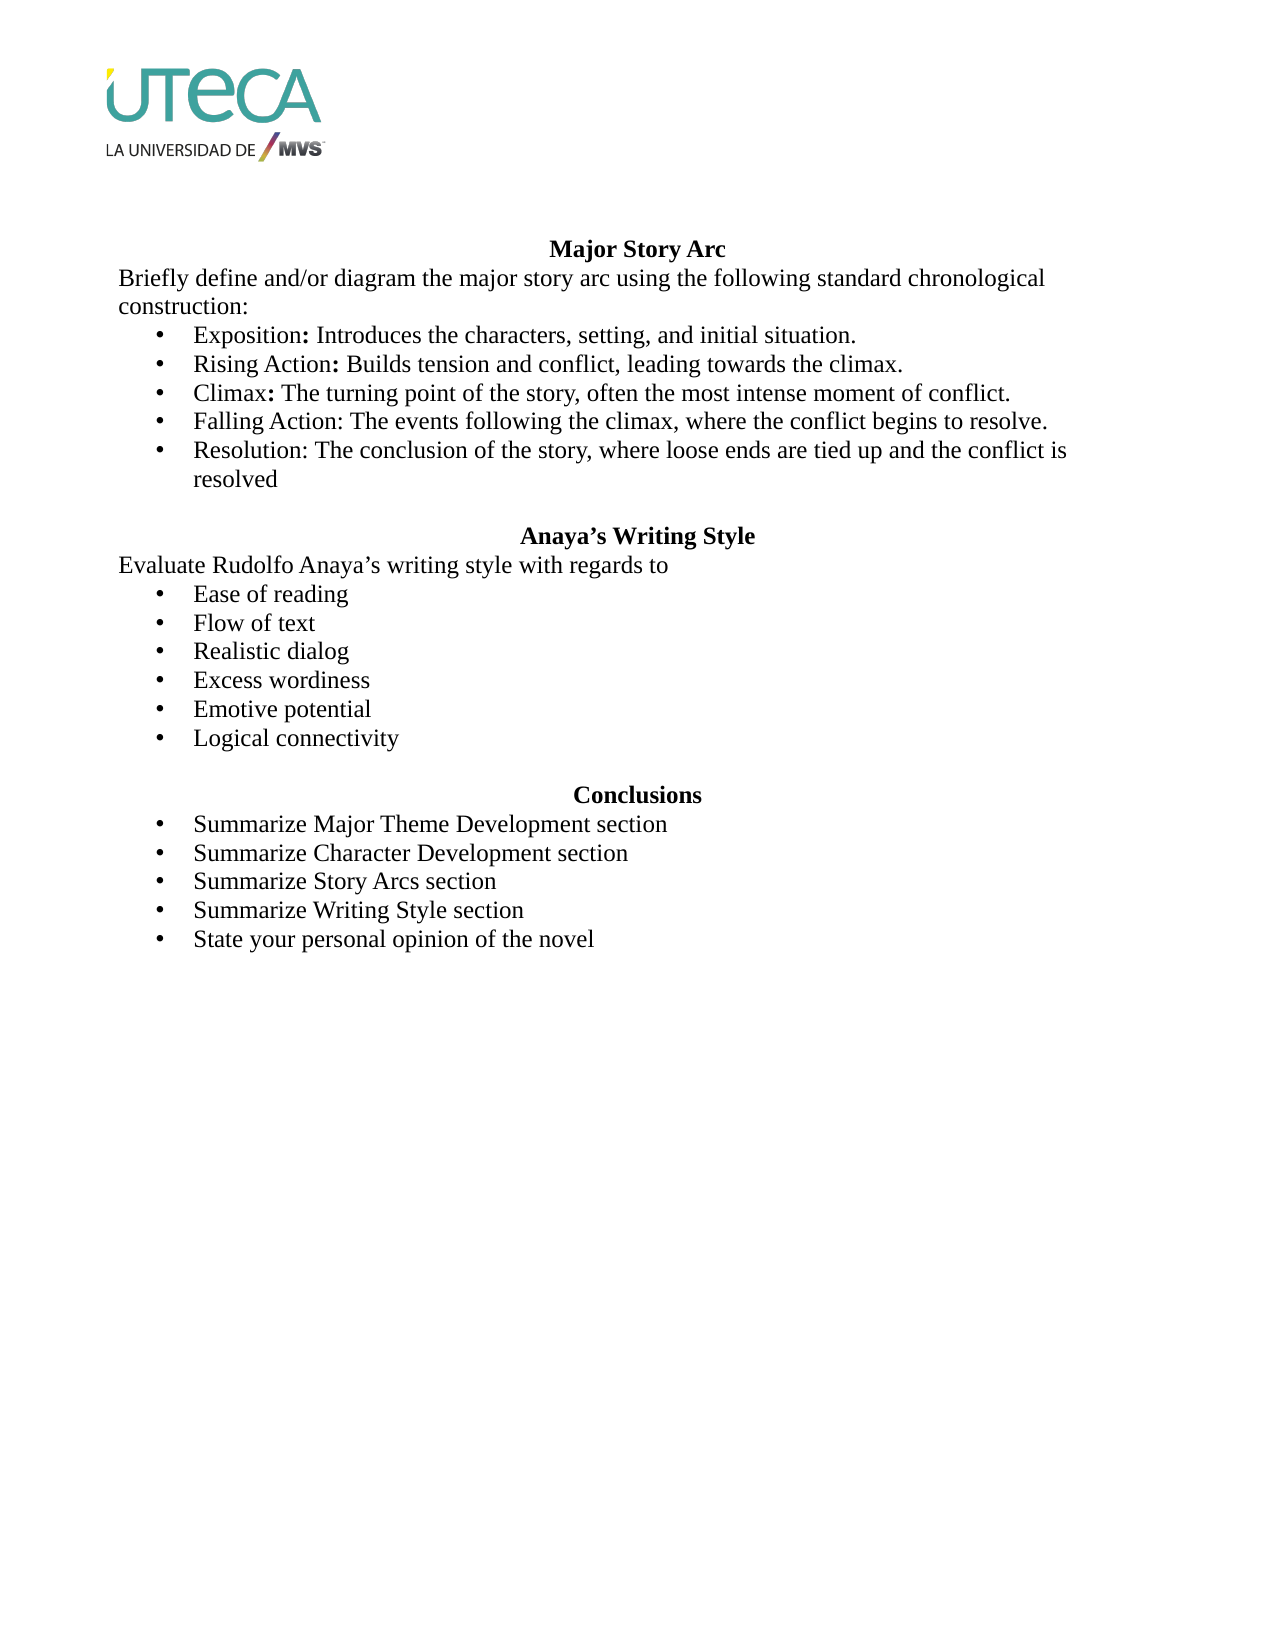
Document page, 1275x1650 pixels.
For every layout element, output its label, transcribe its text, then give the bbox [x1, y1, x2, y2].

list Exposition: Introduces the characters, setting, and initial situation. [156, 320, 1157, 349]
list Emotive potential [156, 694, 1157, 723]
list Summarize Writing Style section [156, 895, 1157, 924]
list Summarize Major Theme Development section [156, 809, 1157, 838]
list Summarize Character Development section [156, 838, 1157, 866]
list Logical connectivity [156, 723, 1157, 751]
text Evaluate Rudolfo Anaya’s writing style with regards to [118, 550, 1157, 579]
list Flow of text [156, 608, 1157, 636]
text Briefly define and/or diagram the major story arc using the following standard chronological construction: [118, 263, 1157, 320]
list Excess wordiness [156, 665, 1157, 694]
list Summarize Story Arcs section [156, 866, 1157, 895]
list Climax: The turning point of the story, often the most intense moment of conflict. [156, 378, 1157, 406]
list Realistic dialog [156, 636, 1157, 665]
text Anaya’s Writing Style [118, 521, 1157, 550]
list Rising Action: Builds tension and conflict, leading towards the climax. [156, 349, 1157, 378]
text Conclusions [118, 780, 1157, 809]
list Falling Action: The events following the climax, where the conflict begins to resolve. [156, 406, 1157, 435]
text Major Story Arc [118, 234, 1157, 263]
picture [104, 64, 328, 166]
list State your personal opinion of the novel [156, 924, 1157, 953]
list Resolution: The conclusion of the story, where loose ends are tied up and the conflict is resolved [156, 435, 1157, 493]
list Ease of reading [156, 579, 1157, 608]
